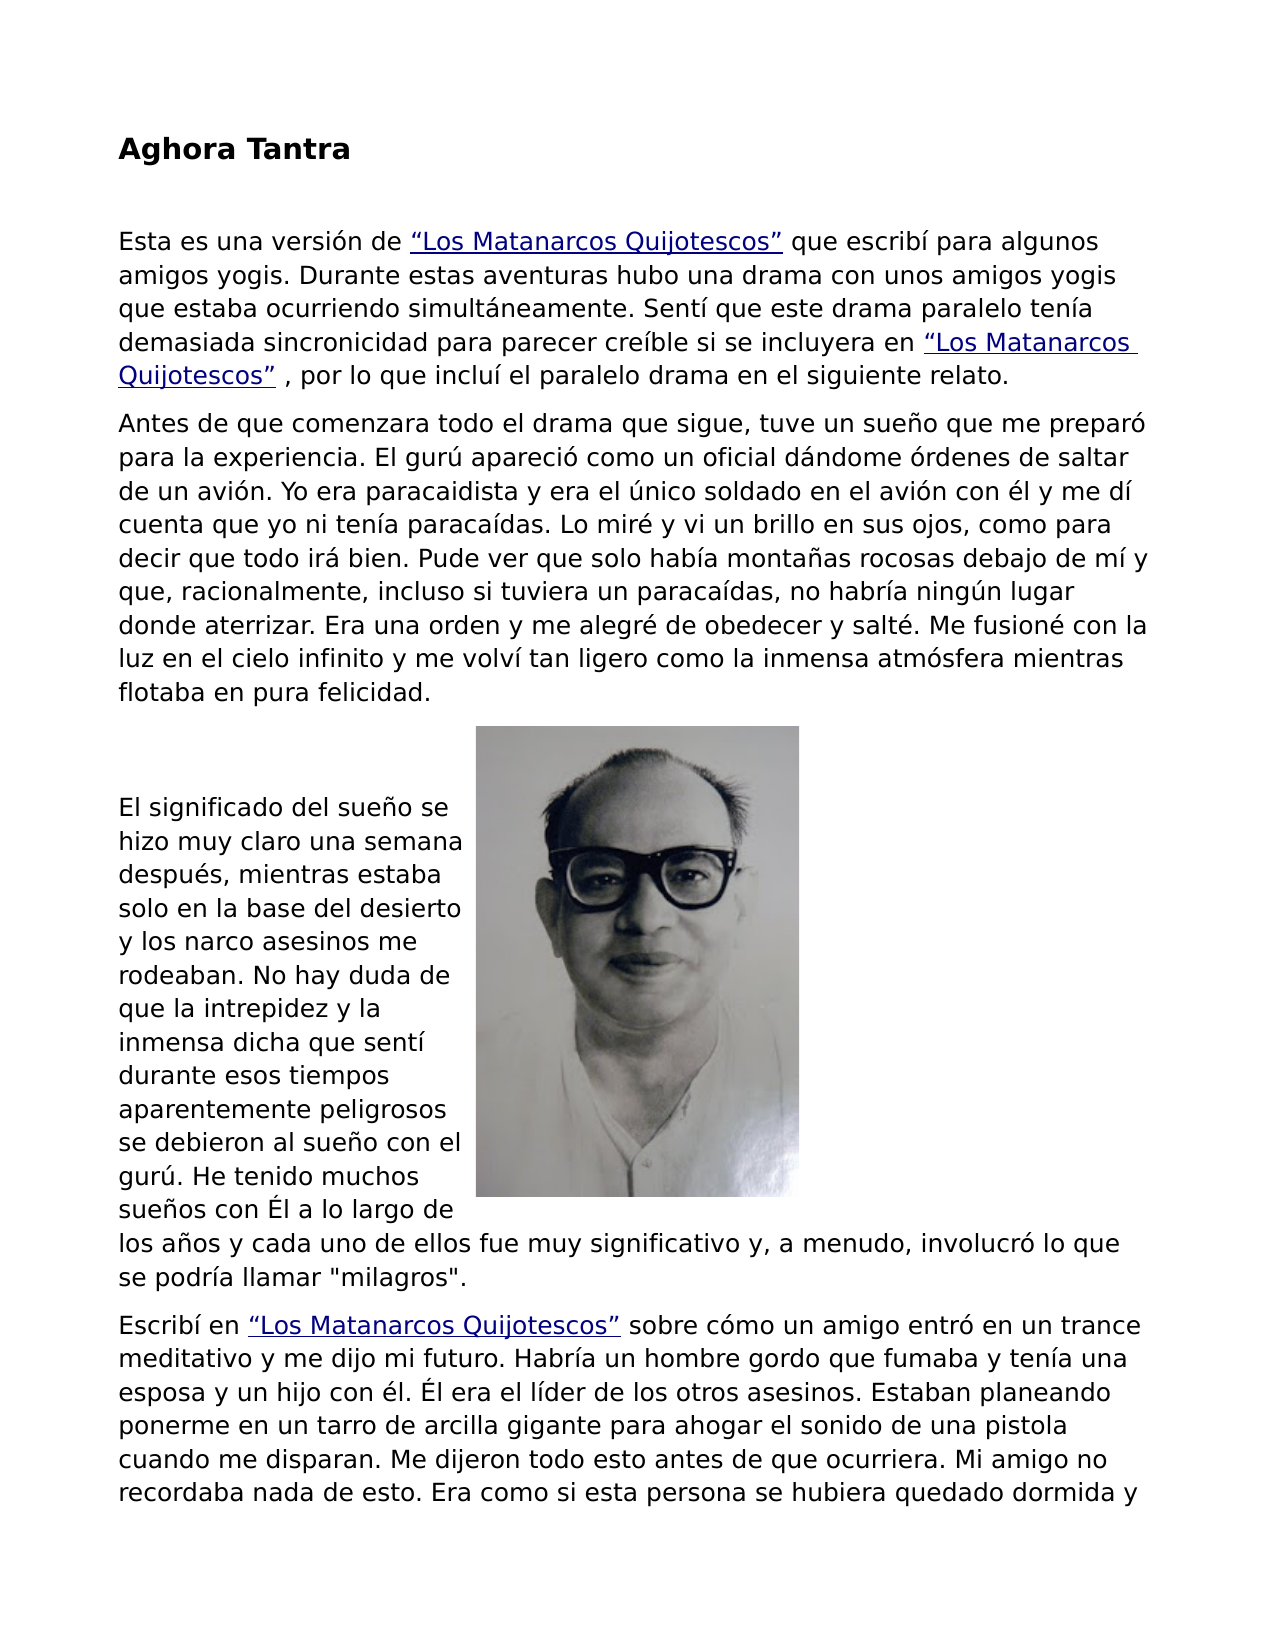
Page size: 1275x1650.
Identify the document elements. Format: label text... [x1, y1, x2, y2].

text Esta es una versión de “Los Matanarcos Quijotescos” que escribí para algunos amigos yogis. Durante estas aventuras hubo una drama con unos amigos yogis que estaba ocurriendo simultáneamente. Sentí que este drama paralelo tenía demasiada sincronicidad para parecer creíble si se incluyera en “Los Matanarcos Quijotescos” , por lo que incluí el paralelo drama en el siguiente relato. [118, 227, 1157, 391]
text El significado del sueño se hizo muy claro una semana después, mientras estaba solo en la base del desierto y los narco asesinos me rodeaban. No hay duda de que la intrepidez y la inmensa dicha que sentí durante esos tiempos aparentemente peligrosos se debieron al sueño con el gurú. He tenido muchos sueños con Él a lo largo de los años y cada uno de ellos fue muy significativo y, a menudo, involucró lo que se podría llamar "milagros". [118, 726, 1157, 1292]
subtitle Aghora Tantra [118, 133, 1157, 167]
text Escribí en “Los Matanarcos Quijotescos” sobre cómo un amigo entró en un trance meditativo y me dijo mi futuro. Habría un hombre gordo que fumaba y tenía una esposa y un hijo con él. Él era el líder de los otros asesinos. Estaban planeando ponerme en un tarro de arcilla gigante para ahogar el sonido de una pistola cuando me disparan. Me dijeron todo esto antes de que ocurriera. Mi amigo no recordaba nada de esto. Era como si esta persona se hubiera quedado dormida y [118, 1311, 1157, 1508]
text Antes de que comenzara todo el drama que sigue, tuve un sueño que me preparó para la experiencia. El gurú apareció como un oficial dándome órdenes de saltar de un avión. Yo era paracaidista y era el único soldado en el avión con él y me dí cuenta que yo ni tenía paracaídas. Lo miré y vi un brillo en sus ojos, como para decir que todo irá bien. Pude ver que solo había montañas rocosas debajo de mí y que, racionalmente, incluso si tuviera un paracaídas, no habría ningún lugar donde aterrizar. Era una orden y me alegré de obedecer y salté. Me fusioné con la luz en el cielo infinito y me volví tan ligero como la inmensa atmósfera mientras flotaba en pura felicidad. [118, 409, 1157, 707]
picture [475, 726, 800, 1197]
